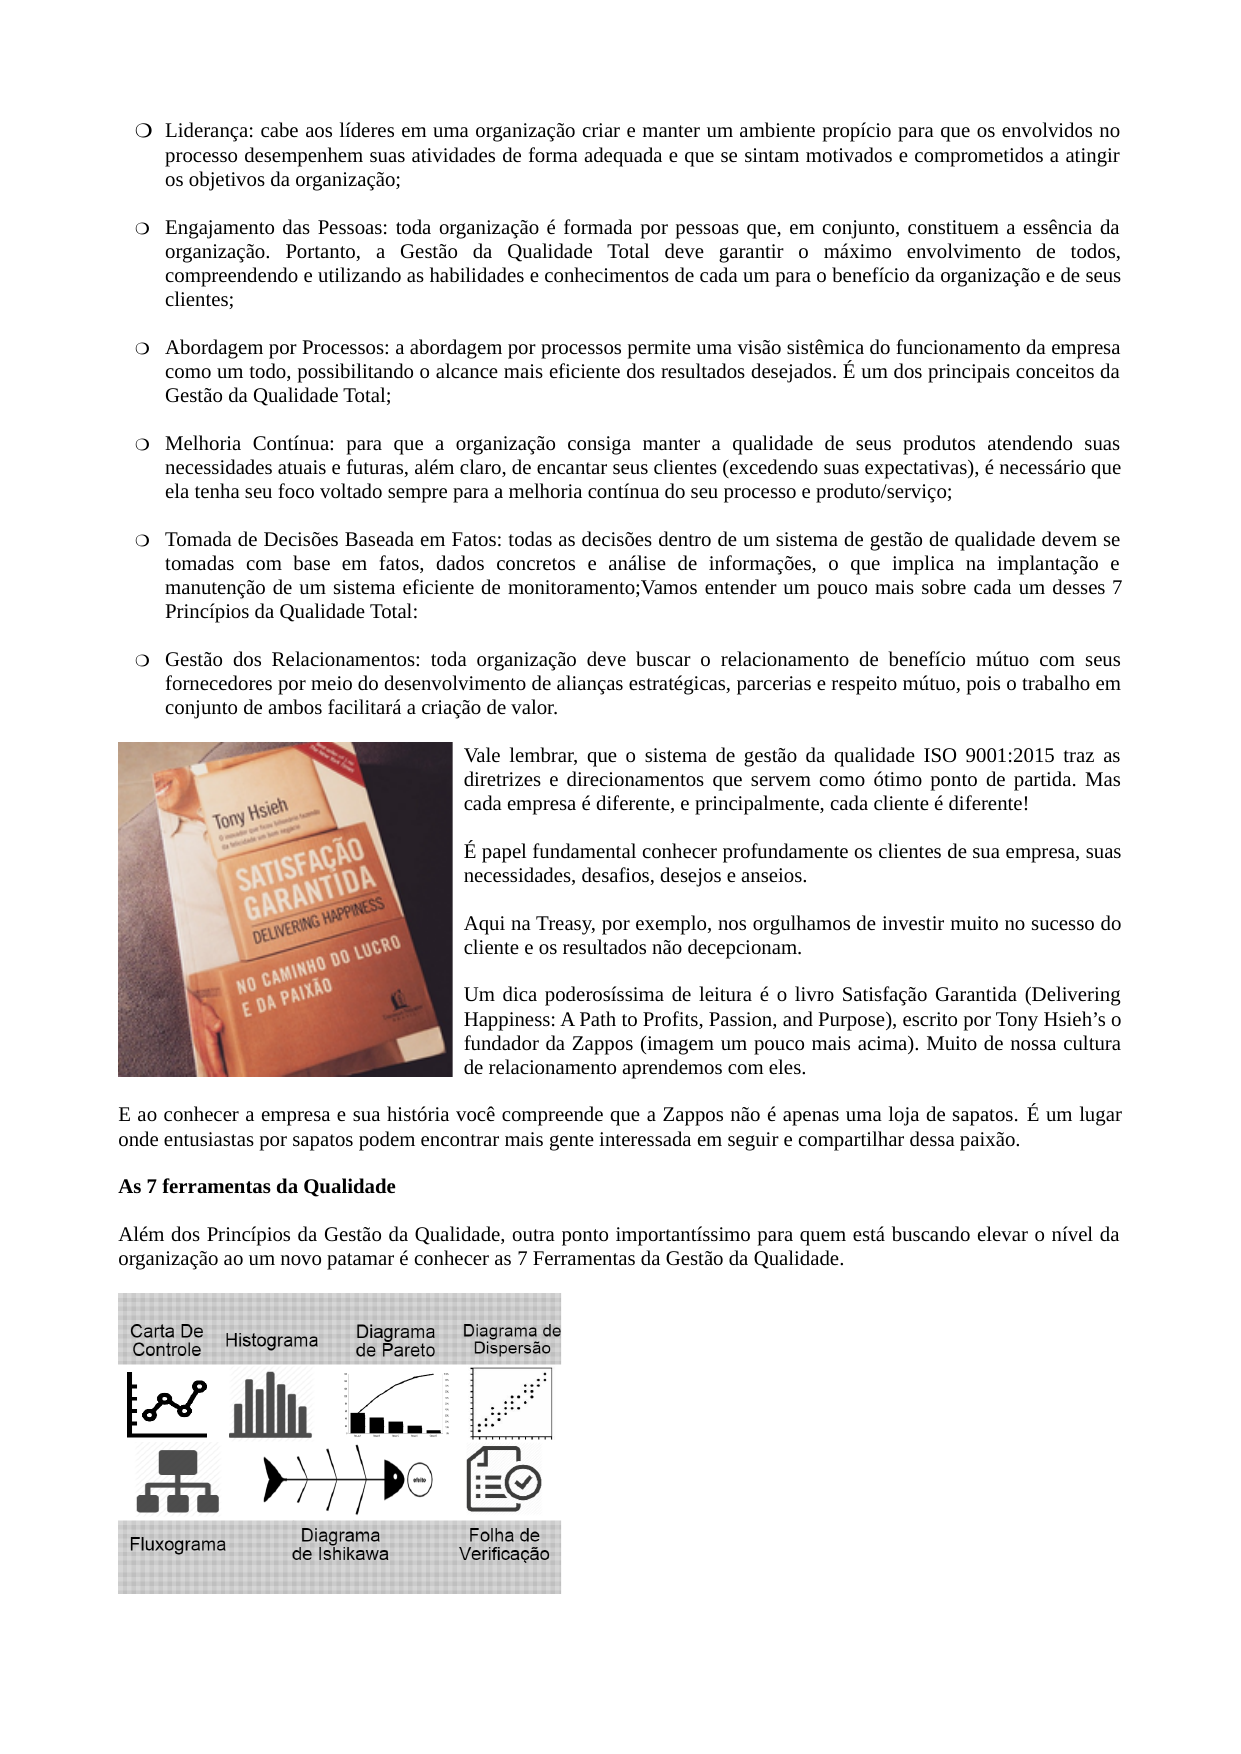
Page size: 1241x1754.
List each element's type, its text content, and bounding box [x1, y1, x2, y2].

list Liderança: cabe aos líderes em uma organização criar e manter um ambiente propício para que os envolvidos no processo desempenhem suas atividades de forma adequada e que se sintam motivados e comprometidos a atingir os objetivos da organização; [136, 118, 1122, 191]
list Abordagem por Processos: a abordagem por processos permite uma visão sistêmica do funcionamento da empresa como um todo, possibilitando o alcance mais eficiente dos resultados desejados. É um dos principais conceitos da Gestão da Qualidade Total; [136, 335, 1122, 407]
picture [118, 742, 453, 1077]
text Um dica poderosíssima de leitura é o livro Satisfação Garantida (Delivering Happiness: A Path to Profits, Passion, and Purpose), escrito por Tony Hsieh’s o fundador da Zappos (imagem um pouco mais acima). Muito de nossa cultura de relacionamento aprendemos com eles. [118, 982, 1122, 1079]
text E ao conhecer a empresa e sua história você compreende que a Zappos não é apenas uma loja de sapatos. É um lugar onde entusiastas por sapatos podem encontrar mais gente interessada em seguir e compartilhar dessa paixão. [118, 1102, 1122, 1151]
text Aqui na Treasy, por exemplo, nos orgulhamos de investir muito no sucesso do cliente e os resultados não decepcionam. [453, 911, 1122, 959]
text É papel fundamental conhecer profundamente os clientes de sua empresa, suas necessidades, desafios, desejos e anseios. [453, 839, 1122, 887]
text As 7 ferramentas da Qualidade [118, 1174, 1122, 1198]
picture [118, 1293, 562, 1594]
text Além dos Princípios da Gestão da Qualidade, outra ponto importantíssimo para quem está buscando elevar o nível da organização ao um novo patamar é conhecer as 7 Ferramentas da Gestão da Qualidade. [118, 1222, 1122, 1270]
text Vale lembrar, que o sistema de gestão da qualidade ISO 9001:2015 traz as diretrizes e direcionamentos que servem como ótimo ponto de partida. Mas cada empresa é diferente, e principalmente, cada cliente é diferente! [453, 743, 1122, 815]
list Engajamento das Pessoas: toda organização é formada por pessoas que, em conjunto, constituem a essência da organização. Portanto, a Gestão da Qualidade Total deve garantir o máximo envolvimento de todos, compreendendo e utilizando as habilidades e conhecimentos de cada um para o benefício da organização e de seus clientes; [136, 215, 1122, 311]
list Melhoria Contínua: para que a organização consiga manter a qualidade de seus produtos atendendo suas necessidades atuais e futuras, além claro, de encantar seus clientes (excedendo suas expectativas), é necessário que ela tenha seu foco voltado sempre para a melhoria contínua do seu processo e produto/serviço; [136, 431, 1122, 503]
list Gestão dos Relacionamentos: toda organização deve buscar o relacionamento de benefício mútuo com seus fornecedores por meio do desenvolvimento de alianças estratégicas, parcerias e respeito mútuo, pois o trabalho em conjunto de ambos facilitará a criação de valor. [136, 647, 1122, 719]
list Tomada de Decisões Baseada em Fatos: todas as decisões dentro de um sistema de gestão de qualidade devem se tomadas com base em fatos, dados concretos e análise de informações, o que implica na implantação e manutenção de um sistema eficiente de monitoramento;Vamos entender um pouco mais sobre cada um desses 7 Princípios da Qualidade Total: [136, 527, 1122, 623]
